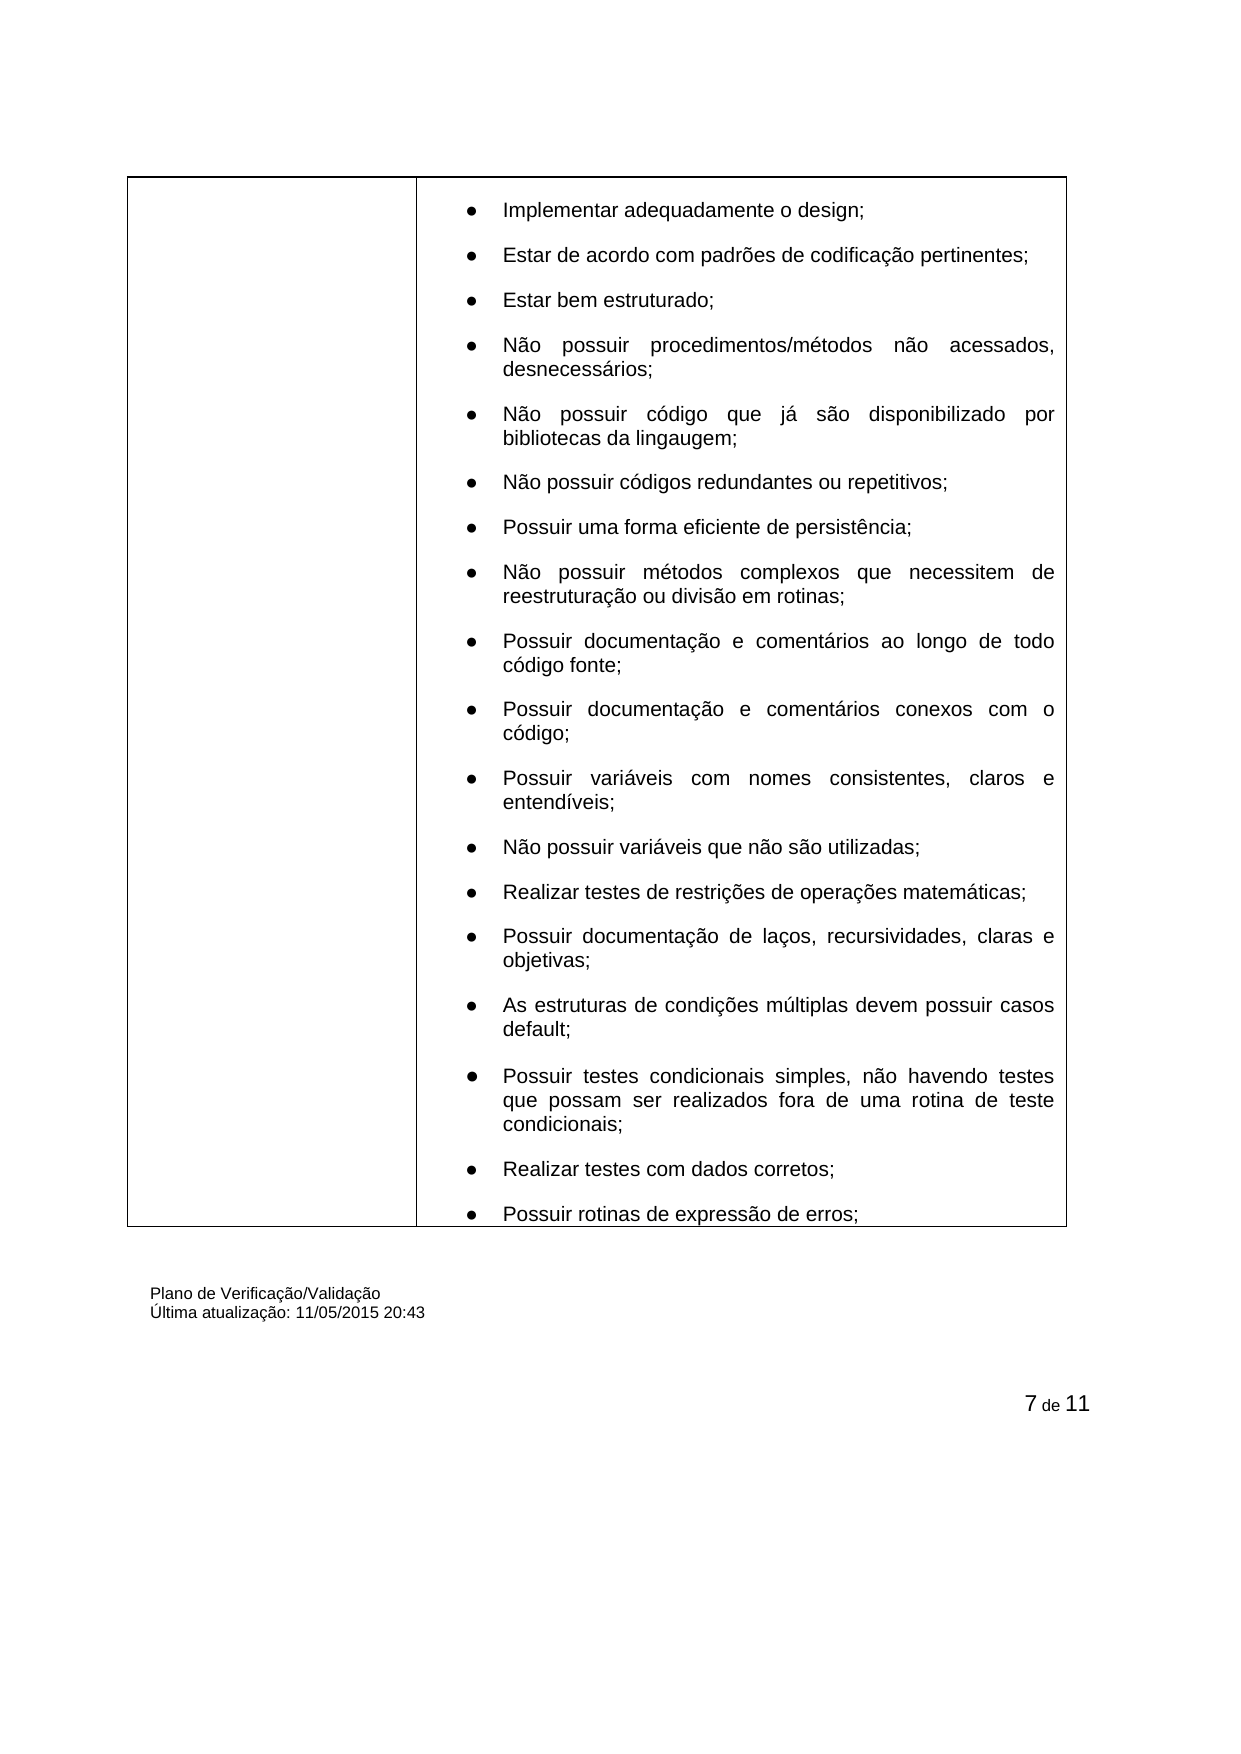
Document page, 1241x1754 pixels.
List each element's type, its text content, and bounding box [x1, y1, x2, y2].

table_cell O Codigo Fonte deve: Implementar adequadamente o design; Estar de acordo com padrões de codificação pertinentes; Estar bem estruturado; Não possuir procedimentos/métodos não acessados, desnecessários; Não possuir código que já são disponibilizado por bibliotecas da lingaugem; Não possuir códigos redundantes ou repetitivos; Possuir uma forma eficiente de persistência; Não possuir métodos complexos que necessitem de reestruturação ou divisão em rotinas; Possuir documentação e comentários ao longo de todo código fonte; Possuir documentação e comentários conexos com o código; Possuir variáveis com nomes consistentes, claros e entendíveis; Não possuir variáveis que não são utilizadas; Realizar testes de restrições de operações matemáticas; Possuir documentação de laços, recursividades, claras e objetivas; As estruturas de condições múltiplas devem possuir casos default; Possuir testes condicionais simples, não havendo testes que possam ser realizados fora de uma rotina de teste condicionais; Realizar testes com dados corretos; Possuir rotinas de expressão de erros; Possuir rotinas de limite de tempo para rotinas; Checar a exitência, e o domínio dos dados; Destruir todos objetos criados em runtime;; [417, 178, 1066, 1226]
table_cell [128, 178, 416, 1226]
